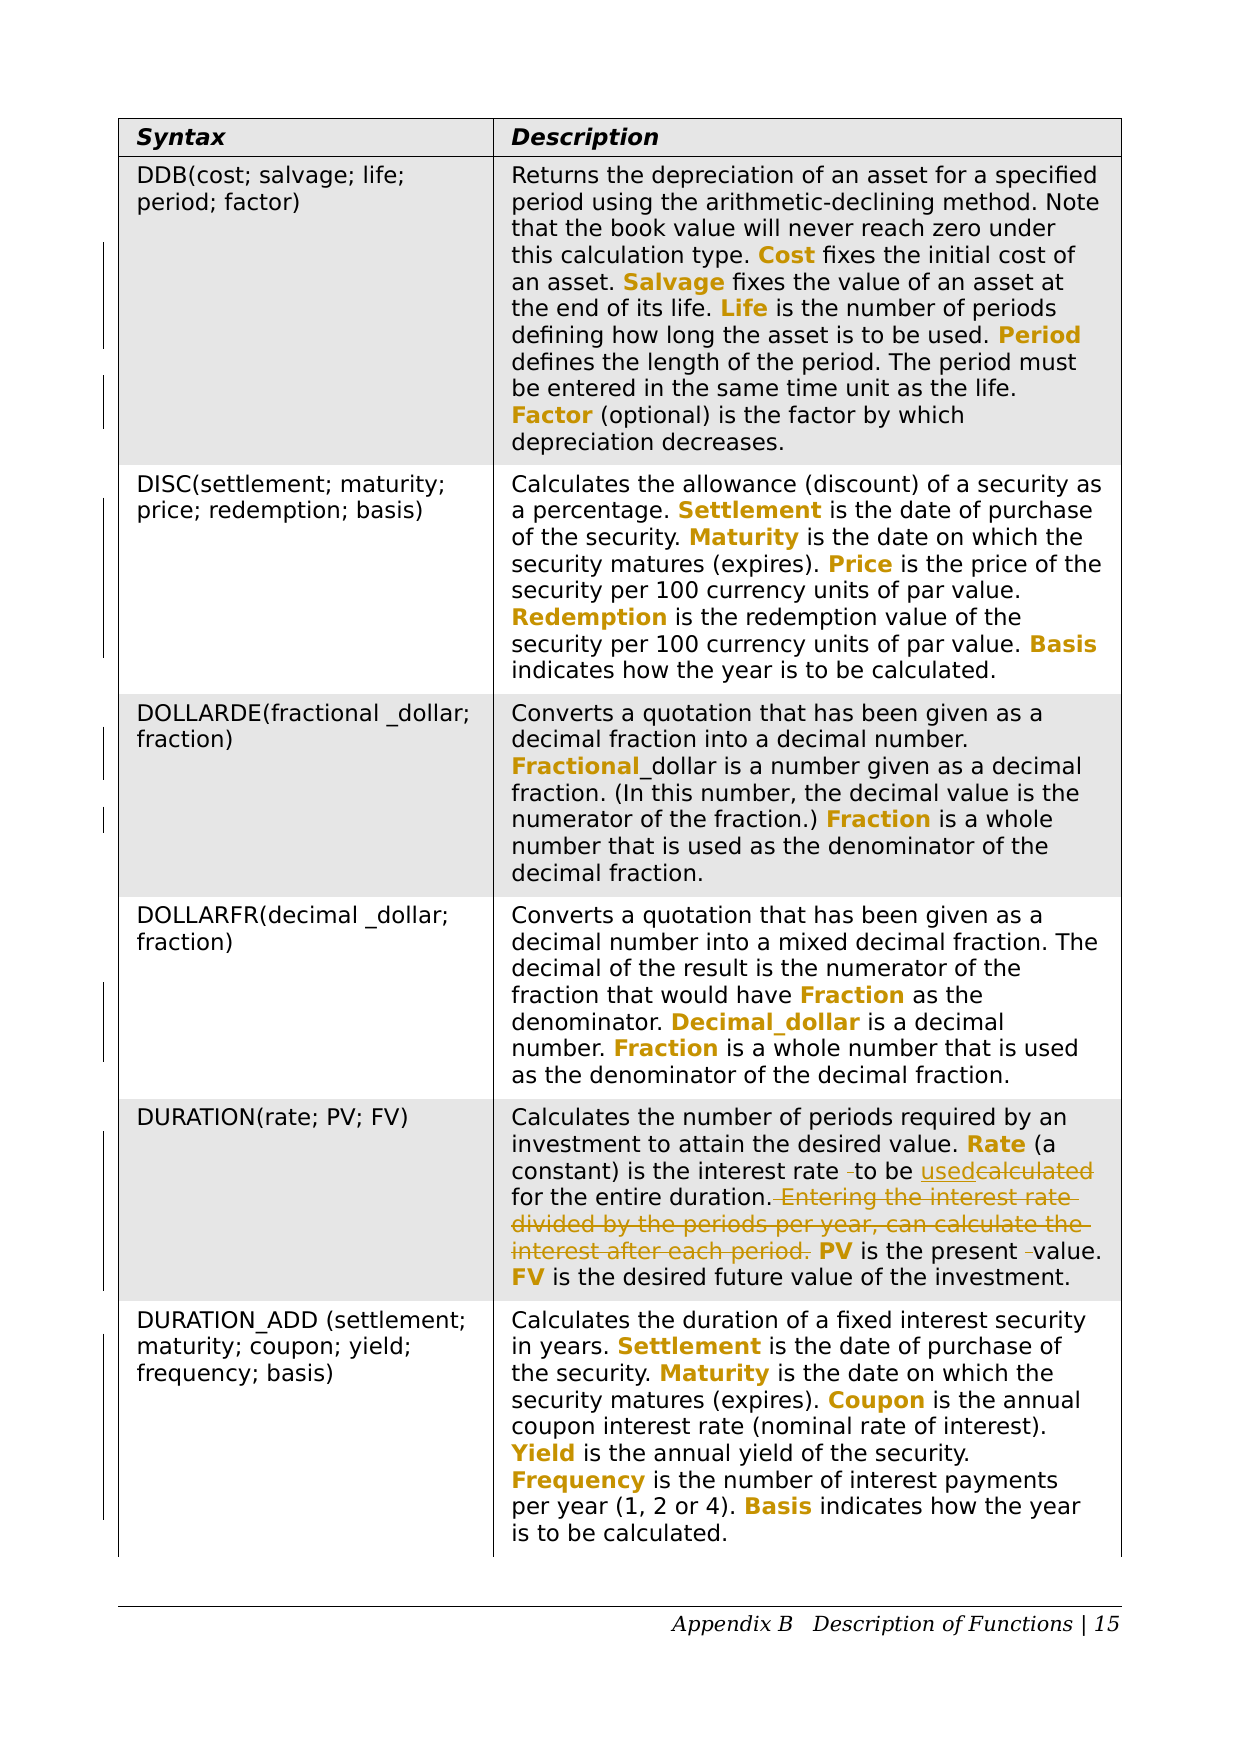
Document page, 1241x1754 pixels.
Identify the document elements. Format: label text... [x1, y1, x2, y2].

table_cell DDB(cost; salvage; life; period; factor) [119, 157, 493, 465]
table_header Syntax [119, 119, 493, 156]
table_cell DURATION_ADD (settlement; maturity; coupon; yield; frequency; basis) [119, 1301, 493, 1557]
table_cell Calculates the duration of a fixed interest security in years. Settlement is the date of purchase of the security. Maturity is the date on which the security matures (expires). Coupon is the annual coupon interest rate (nominal rate of interest). Yield is the annual yield of the security. Frequency is the number of interest payments per year (1, 2 or 4). Basis indicates how the year is to be calculated. [494, 1301, 1121, 1557]
table_cell DOLLARDE(fractional _dollar; fraction) [119, 694, 493, 897]
table_cell Converts a quotation that has been given as a decimal fraction into a decimal number. Fractional_dollar is a number given as a decimal fraction. (In this number, the decimal value is the numerator of the fraction.) Fraction is a whole number that is used as the denominator of the decimal fraction. [494, 694, 1121, 897]
table_cell Returns the depreciation of an asset for a specified period using the arithmetic-declining method. Note that the book value will never reach zero under this calculation type. Cost fixes the initial cost of an asset. Salvage fixes the value of an asset at the end of its life. Life is the number of periods defining how long the asset is to be used. Period defines the length of the period. The period must be entered in the same time unit as the life. Factor (optional) is the factor by which depreciation decreases. [494, 157, 1121, 465]
table_cell Calculates the allowance (discount) of a security as a percentage. Settlement is the date of purchase of the security. Maturity is the date on which the security matures (expires). Price is the price of the security per 100 currency units of par value. Redemption is the redemption value of the security per 100 currency units of par value. Basis indicates how the year is to be calculated. [494, 465, 1121, 694]
table_cell DURATION(rate; PV; FV) [119, 1099, 493, 1301]
table_cell DOLLARFR(decimal _dollar; fraction) [119, 897, 493, 1099]
table_cell Converts a quotation that has been given as a decimal number into a mixed decimal fraction. The decimal of the result is the numerator of the fraction that would have Fraction as the denominator. Decimal_dollar is a decimal number. Fraction is a whole number that is used as the denominator of the decimal fraction. [494, 897, 1121, 1099]
table_header Description [494, 119, 1121, 156]
table_cell DISC(settlement; maturity; price; redemption; basis) [119, 465, 493, 694]
table_cell Calculates the number of periods required by an investment to attain the desired value. Rate (a constant) is the interest rate to be used for the entire duration. PV is the present value. FV is the desired future value of the investment. [494, 1099, 1121, 1301]
